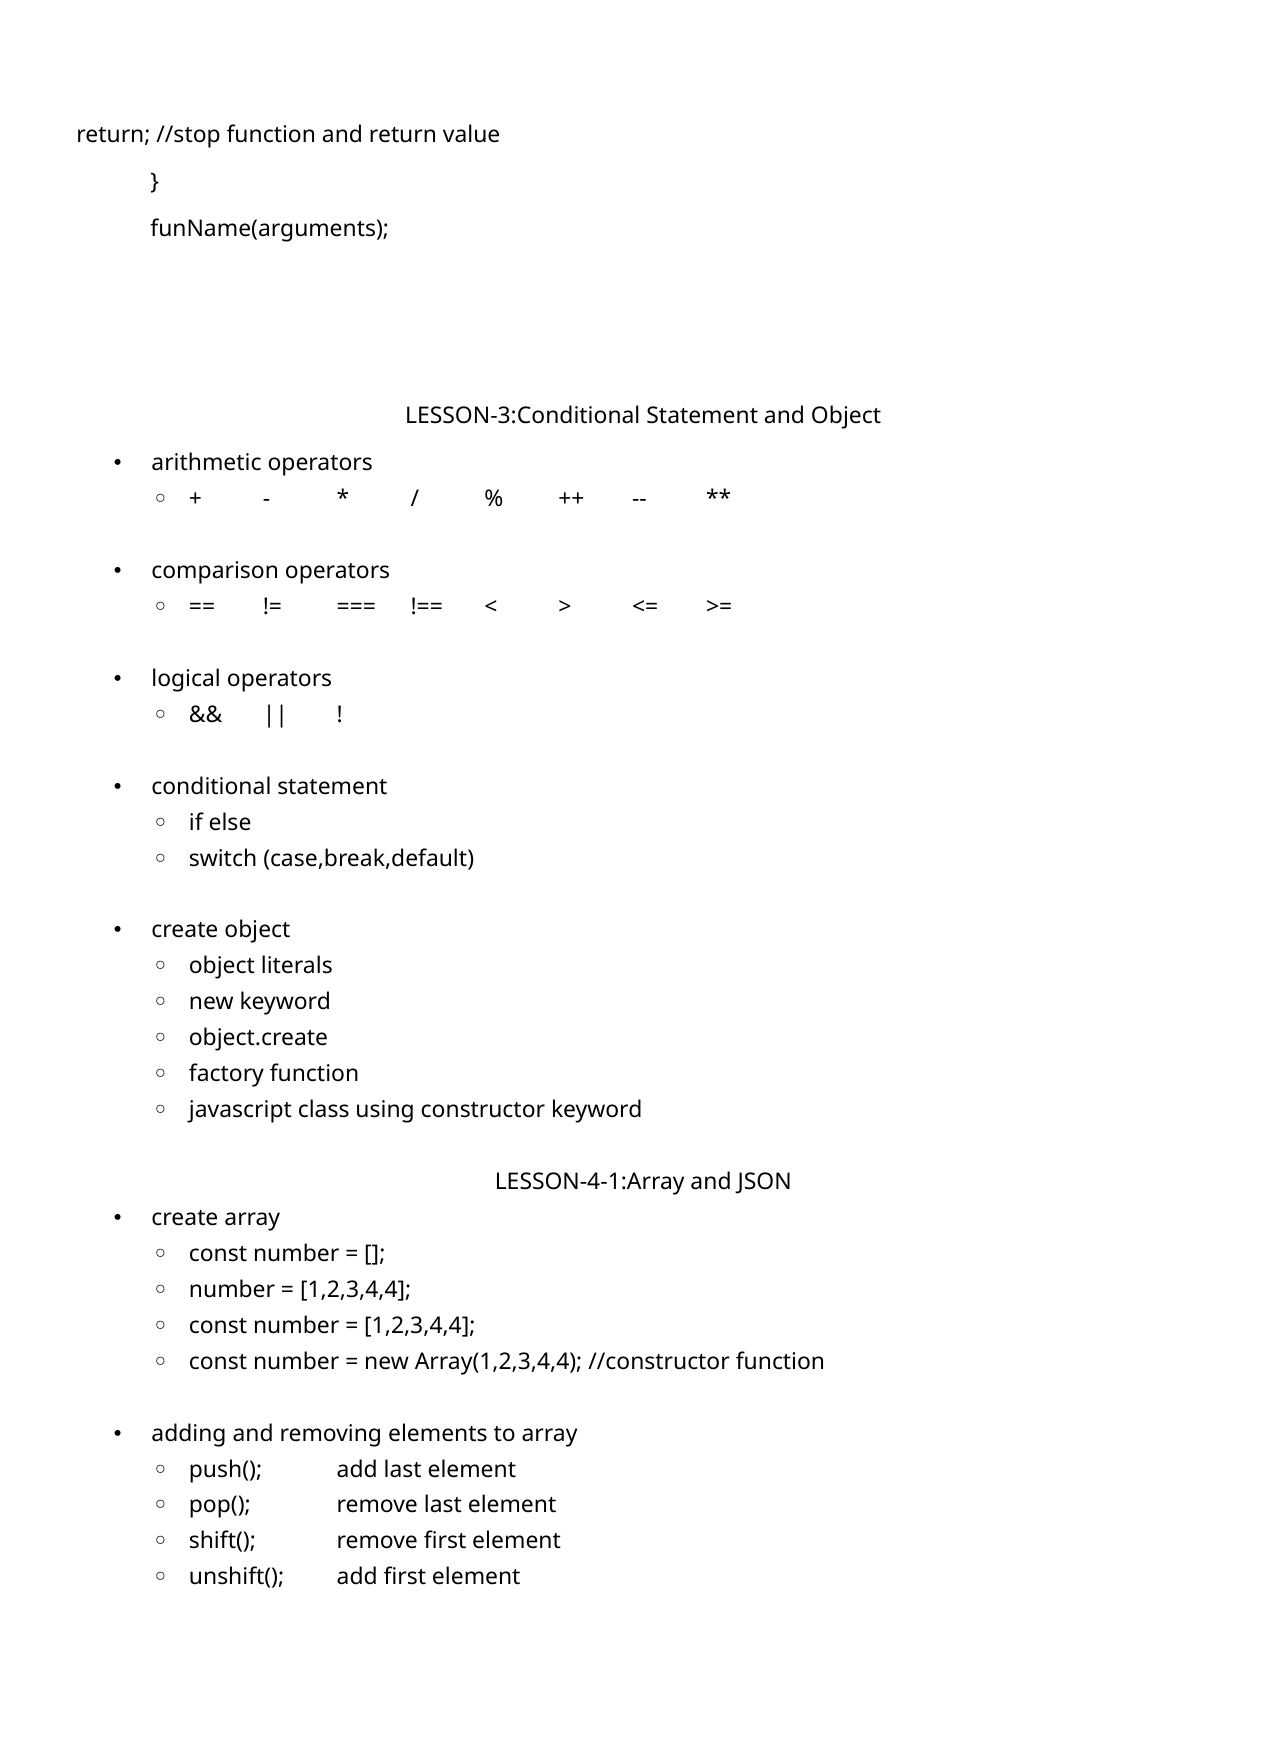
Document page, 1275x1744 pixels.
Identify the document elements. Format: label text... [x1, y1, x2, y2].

list push(); add last element [151, 1452, 1210, 1484]
text LESSON-3:Conditional Statement and Object [76, 399, 1210, 431]
list pop(); remove last element [151, 1488, 1210, 1520]
list arithmetic operators [114, 446, 1210, 477]
list && || ! [151, 698, 1210, 729]
text return; //stop function and return value [76, 118, 1210, 149]
list create array [114, 1201, 1210, 1232]
list object literals [151, 949, 1210, 981]
list switch (case,break,default) [151, 842, 1210, 873]
list object.create [151, 1021, 1210, 1052]
list const number = []; [151, 1237, 1210, 1268]
list create object [114, 913, 1210, 945]
list number = [1,2,3,4,4]; [151, 1273, 1210, 1304]
list shift(); remove first element [151, 1524, 1210, 1556]
text funName(arguments); [76, 212, 1210, 243]
list javascript class using constructor keyword [151, 1093, 1210, 1124]
list if else [151, 806, 1210, 837]
list adding and removing elements to array [114, 1417, 1210, 1448]
list == != === !== < > <= >= [151, 590, 1210, 621]
list comparison operators [114, 554, 1210, 585]
list conditional statement [114, 770, 1210, 801]
list + - * / % ++ -- ** [151, 482, 1210, 513]
list factory function [151, 1057, 1210, 1088]
list const number = new Array(1,2,3,4,4); //constructor function [151, 1345, 1210, 1376]
text } [76, 165, 1210, 196]
text LESSON-4-1:Array and JSON [76, 1165, 1210, 1196]
list new keyword [151, 985, 1210, 1017]
list const number = [1,2,3,4,4]; [151, 1309, 1210, 1340]
list logical operators [114, 662, 1210, 693]
list unshift(); add first element [151, 1560, 1210, 1592]
